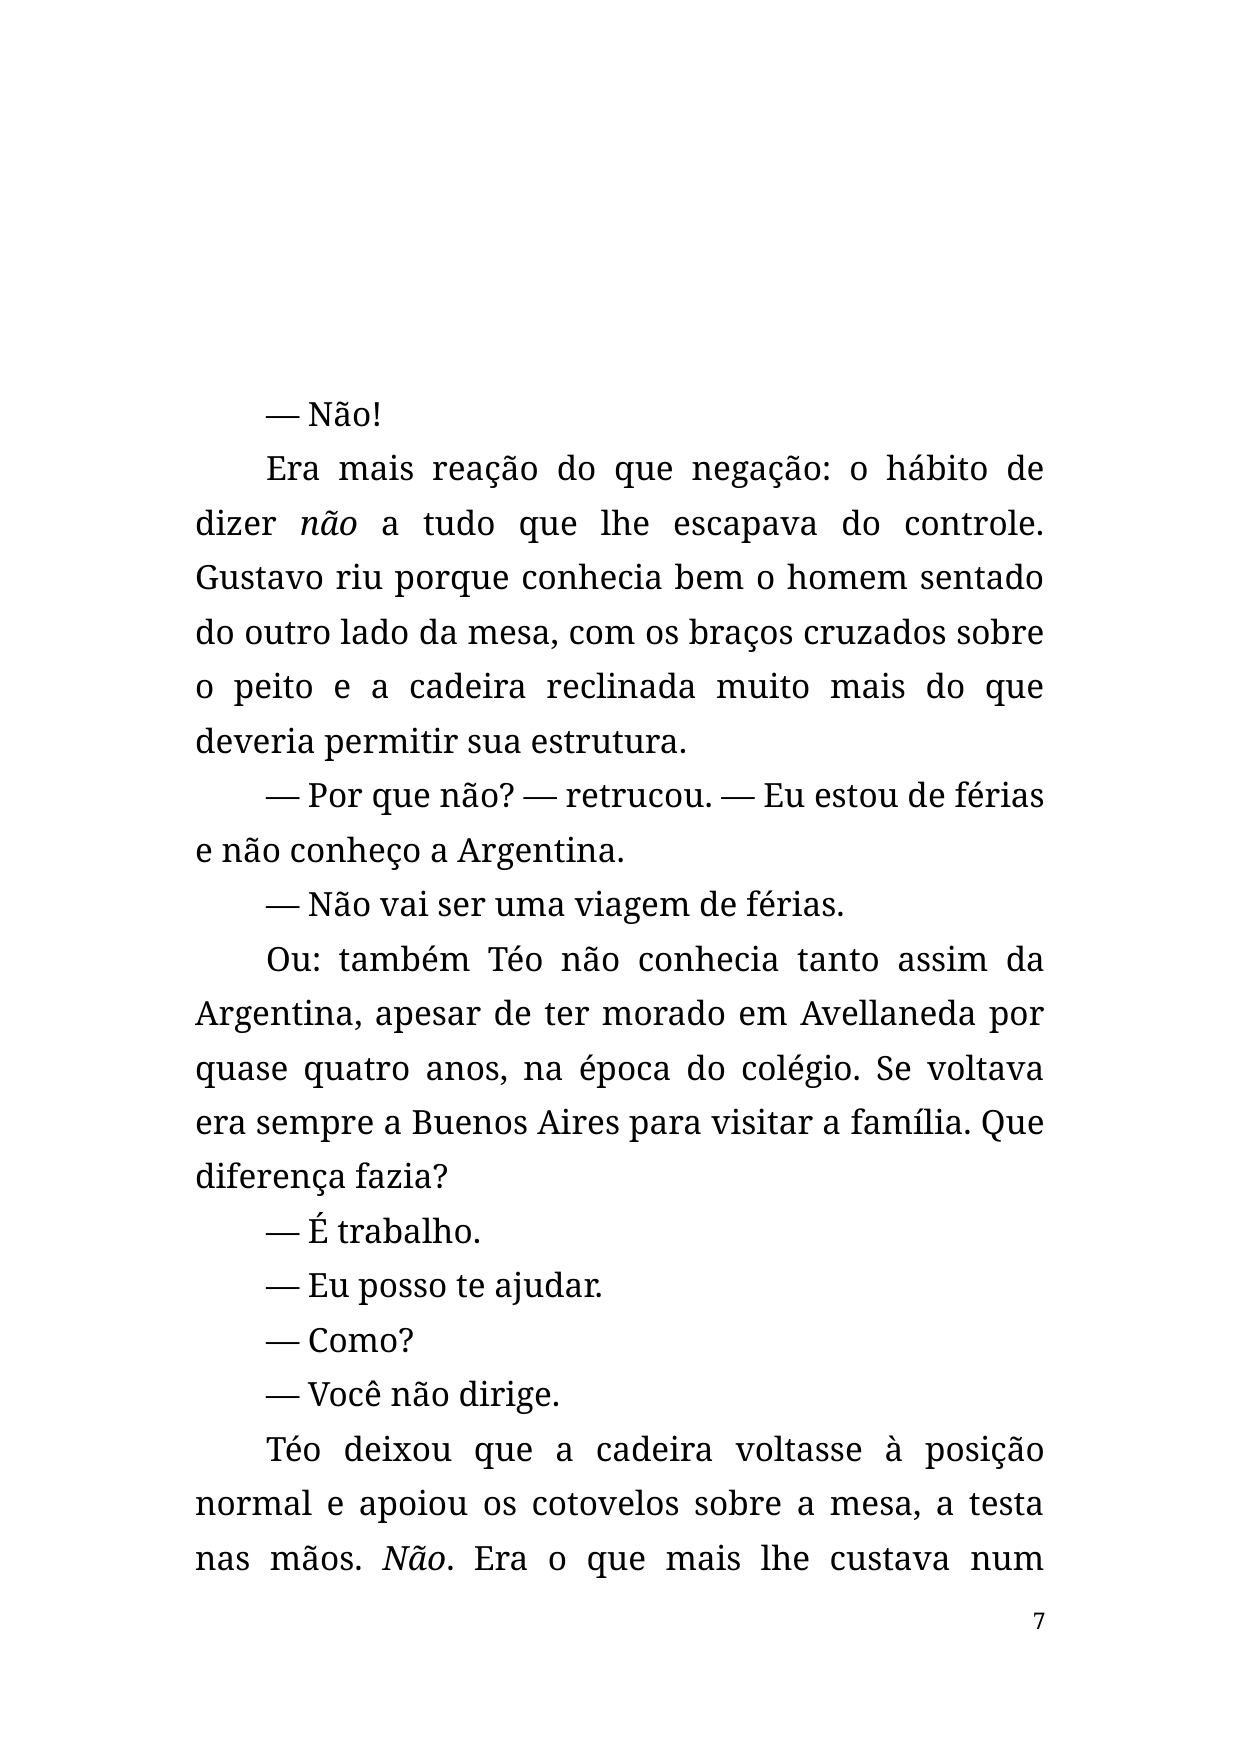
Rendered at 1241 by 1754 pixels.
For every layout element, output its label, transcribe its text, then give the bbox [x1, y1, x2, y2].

text — Por que não? — retrucou. — Eu estou de férias e não conheço a Argentina. [195, 772, 1045, 872]
text Téo deixou que a cadeira voltasse à posição normal e apoiou os cotovelos sobre a mesa, a testa nas mãos. Não. Era o que mais lhe custava num [195, 1426, 1045, 1580]
text Era mais reação do que negação: o hábito de dizer não a tudo que lhe escapava do controle. Gustavo riu porque conhecia bem o homem sentado do outro lado da mesa, com os braços cruzados sobre o peito e a cadeira reclinada muito mais do que deveria permitir sua estrutura. [195, 445, 1045, 763]
text — Você não dirige. [195, 1371, 1045, 1417]
text — Não vai ser uma viagem de férias. [195, 881, 1045, 926]
text — Eu posso te ajudar. [195, 1262, 1045, 1308]
text — Não! [195, 391, 1045, 436]
text — Como? [195, 1317, 1045, 1362]
text Ou: também Téo não conhecia tanto assim da Argentina, apesar de ter morado em Avellaneda por quase quatro anos, na época do colégio. Se voltava era sempre a Buenos Aires para visitar a família. Que diferença fazia? [195, 935, 1045, 1199]
text — É trabalho. [195, 1208, 1045, 1253]
